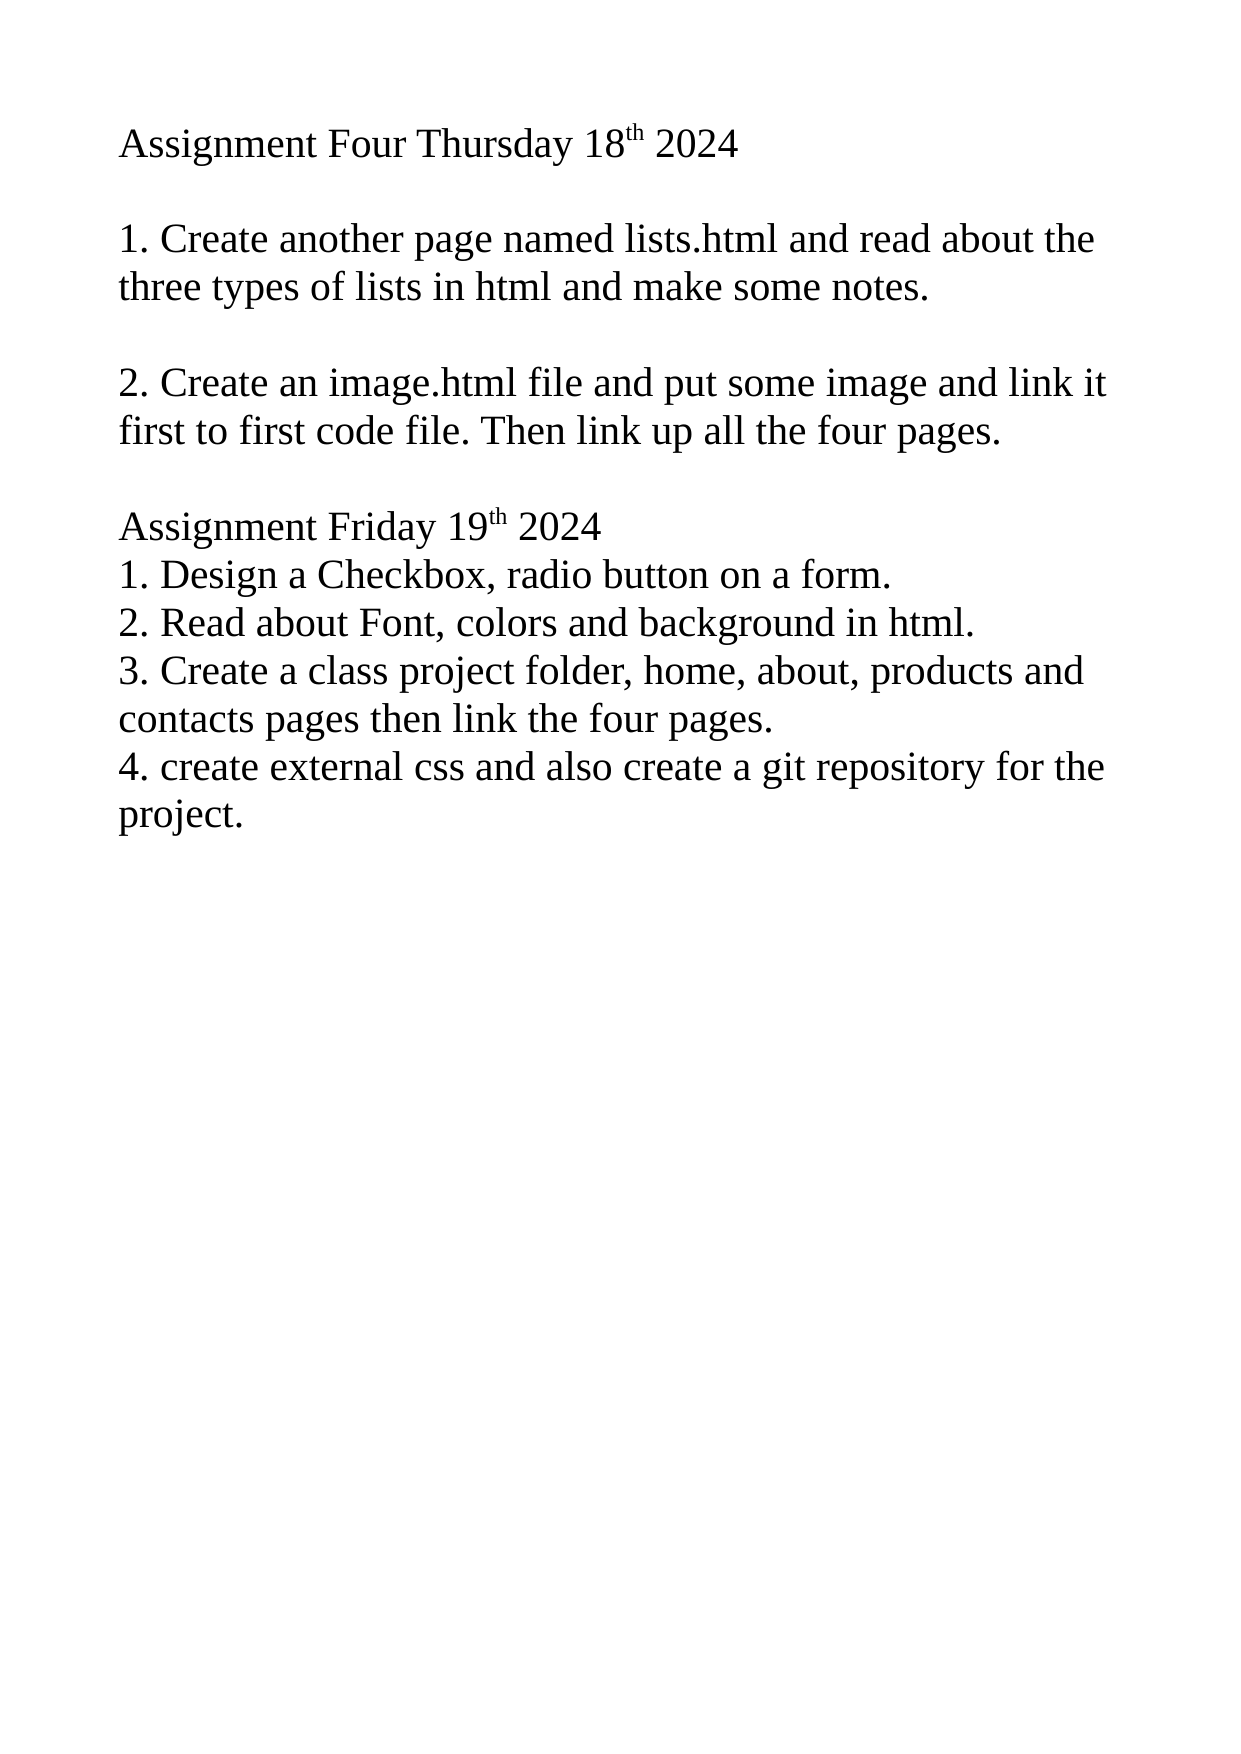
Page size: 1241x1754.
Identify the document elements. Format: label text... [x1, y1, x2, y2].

text Assignment Friday 19th 2024 [118, 501, 1122, 549]
text 4. create external css and also create a git repository for the project. [118, 741, 1122, 837]
text 1. Create another page named lists.html and read about the three types of lists in html and make some notes. [118, 214, 1122, 310]
text 2. Create an image.html file and put some image and link it first to first code file. Then link up all the four pages. [118, 358, 1122, 453]
text 1. Design a Checkbox, radio button on a form. [118, 549, 1122, 597]
text Assignment Four Thursday 18th 2024 [118, 118, 1122, 166]
text 2. Read about Font, colors and background in html. [118, 597, 1122, 645]
text 3. Create a class project folder, home, about, products and contacts pages then link the four pages. [118, 645, 1122, 741]
